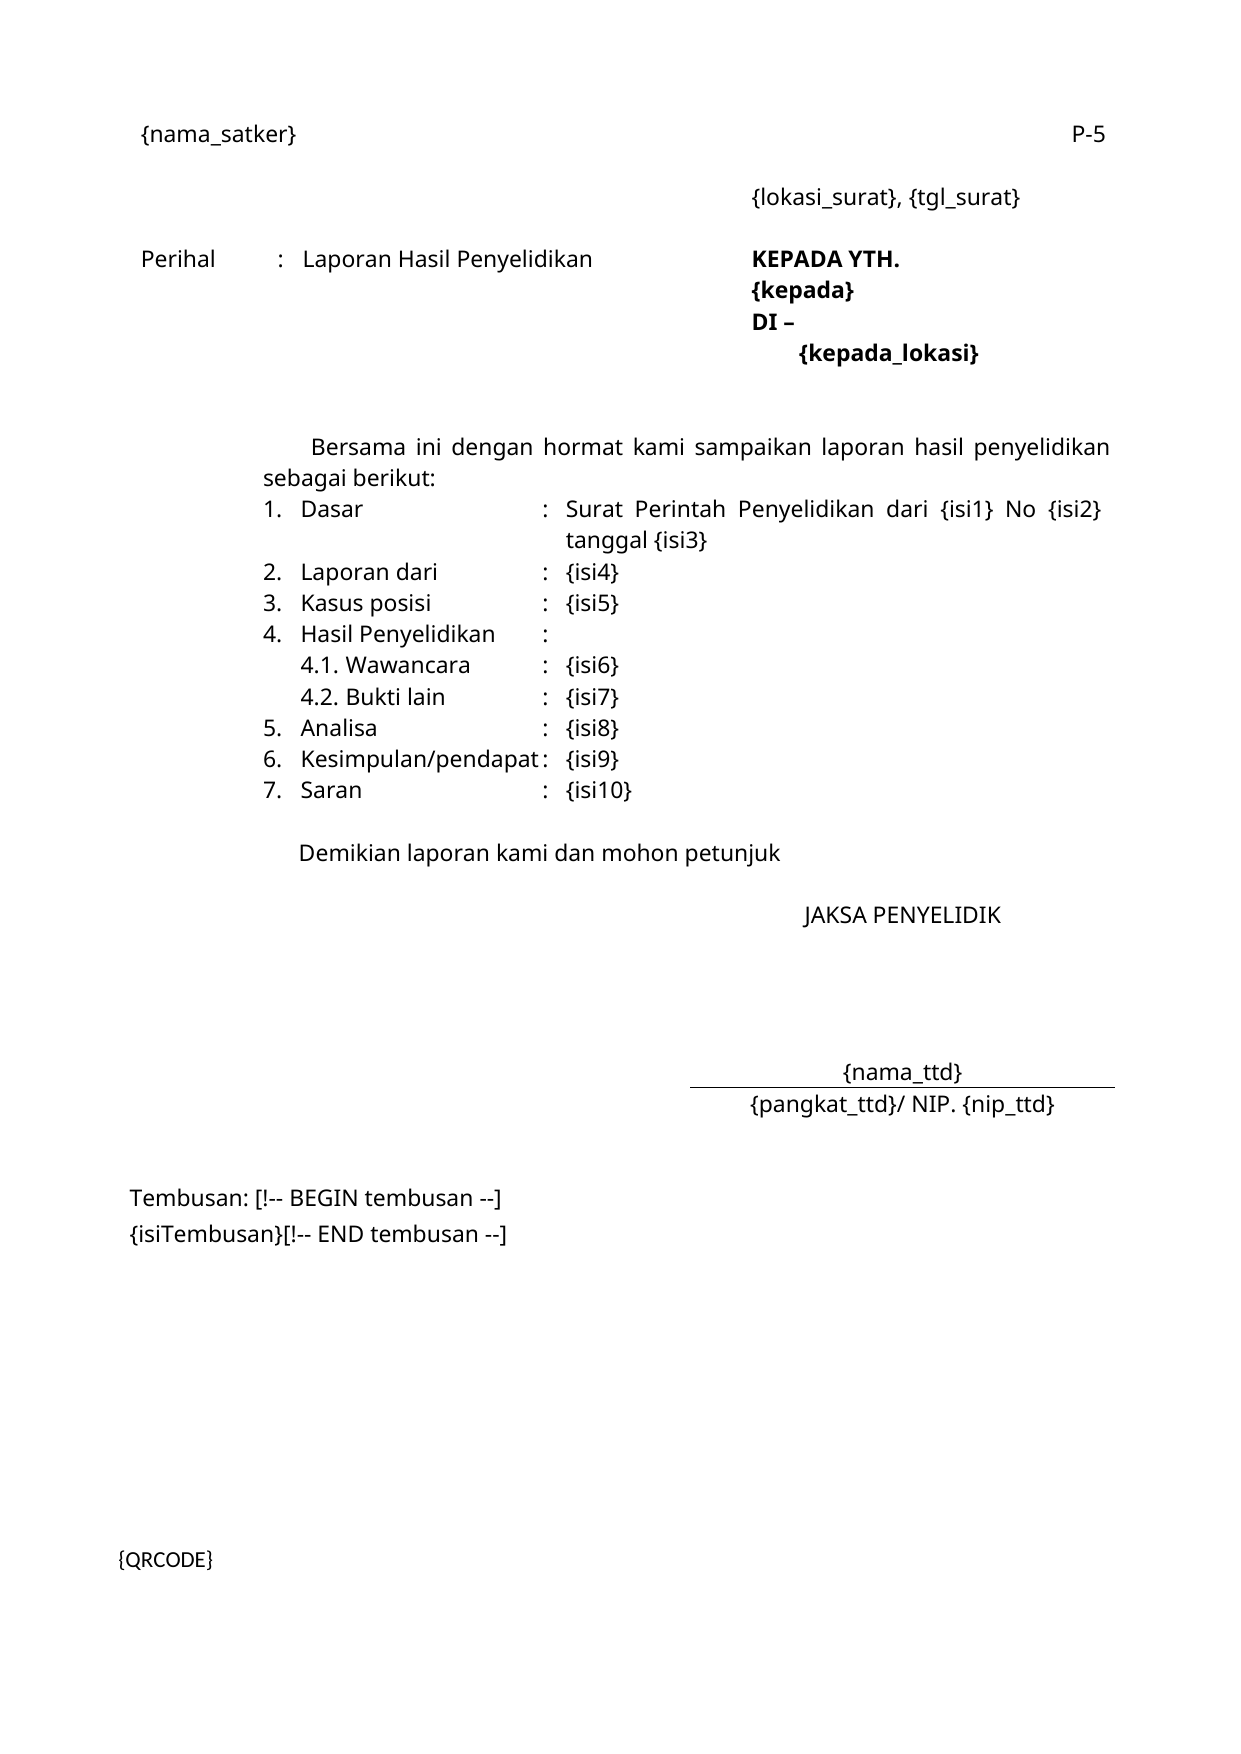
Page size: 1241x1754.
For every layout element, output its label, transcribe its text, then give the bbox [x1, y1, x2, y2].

table_cell Perihal [129, 243, 276, 368]
table_header P-5 [912, 118, 1117, 149]
table_cell : [541, 712, 554, 743]
table_cell KEPADA YTH. {kepada} DI – {kepada_lokasi} [740, 243, 1112, 368]
table_header {nama_ttd} [690, 1056, 1115, 1087]
table_cell [118, 181, 1118, 399]
table_cell [118, 899, 1118, 962]
table_cell : [541, 774, 554, 806]
table_cell [276, 212, 291, 243]
table_header [276, 181, 291, 212]
table_header [660, 181, 740, 212]
table_cell {isi8} [554, 712, 1113, 743]
table_cell [262, 806, 1113, 837]
table_cell [554, 618, 1113, 649]
table_cell {isi9} [554, 743, 1113, 774]
table_cell Bukti lain [262, 681, 541, 712]
table_cell Analisa [262, 712, 541, 743]
table_header JAKSA PENYELIDIK [690, 899, 1115, 931]
table_cell [118, 1249, 1118, 1280]
table_header [853, 118, 912, 149]
table_cell {isi4} [554, 556, 1113, 587]
table_header [129, 181, 276, 212]
table_cell Laporan Hasil Penyelidikan [291, 243, 660, 368]
table_cell Demikian laporan kami dan mohon petunjuk [262, 837, 1113, 868]
table_cell [118, 1056, 1118, 1150]
table_cell Kesimpulan/pendapat [262, 743, 541, 774]
table_header {lokasi_surat}, {tgl_surat} [740, 181, 1112, 212]
table_cell Dasar [262, 493, 541, 556]
table_cell [660, 212, 740, 243]
table_cell : [541, 618, 554, 649]
table_cell Kasus posisi [262, 587, 541, 618]
table_cell Saran [262, 774, 541, 806]
table_cell {isi10} [554, 774, 1113, 806]
table_cell [660, 243, 740, 368]
table_cell [118, 962, 1118, 1056]
table_cell {isi7} [554, 681, 1113, 712]
table_cell Wawancara [262, 649, 541, 681]
table_cell [118, 1150, 1118, 1182]
table_header {nama_satker} [129, 118, 853, 149]
table_header [118, 118, 1118, 181]
table_cell : [541, 649, 554, 681]
table_cell : [276, 243, 291, 368]
table_cell : [541, 493, 554, 556]
table_cell : [541, 587, 554, 618]
text {QRCODE} [118, 1545, 1122, 1573]
table_cell : [541, 681, 554, 712]
table_cell [118, 431, 1118, 899]
table_header Bersama ini dengan hormat kami sampaikan laporan hasil penyelidikan sebagai berikut: [262, 431, 1113, 493]
table_cell : [541, 743, 554, 774]
table_cell {pangkat_ttd}/ NIP. {nip_ttd} [690, 1088, 1115, 1119]
table_cell Hasil Penyelidikan [262, 618, 541, 649]
table_header [291, 181, 660, 212]
table_cell [129, 212, 276, 243]
table_cell : [541, 556, 554, 587]
table_cell Laporan dari [262, 556, 541, 587]
table_cell [291, 212, 660, 243]
table_cell {isi5} [554, 587, 1113, 618]
table_cell Surat Perintah Penyelidikan dari {isi1} No {isi2} tanggal {isi3} [554, 493, 1113, 556]
table_cell {isi6} [554, 649, 1113, 681]
table_cell [118, 399, 1118, 431]
table_cell Tembusan: [!-- BEGIN tembusan --] {isiTembusan}[!-- END tembusan --] [118, 1182, 1118, 1249]
table_cell [740, 212, 1112, 243]
